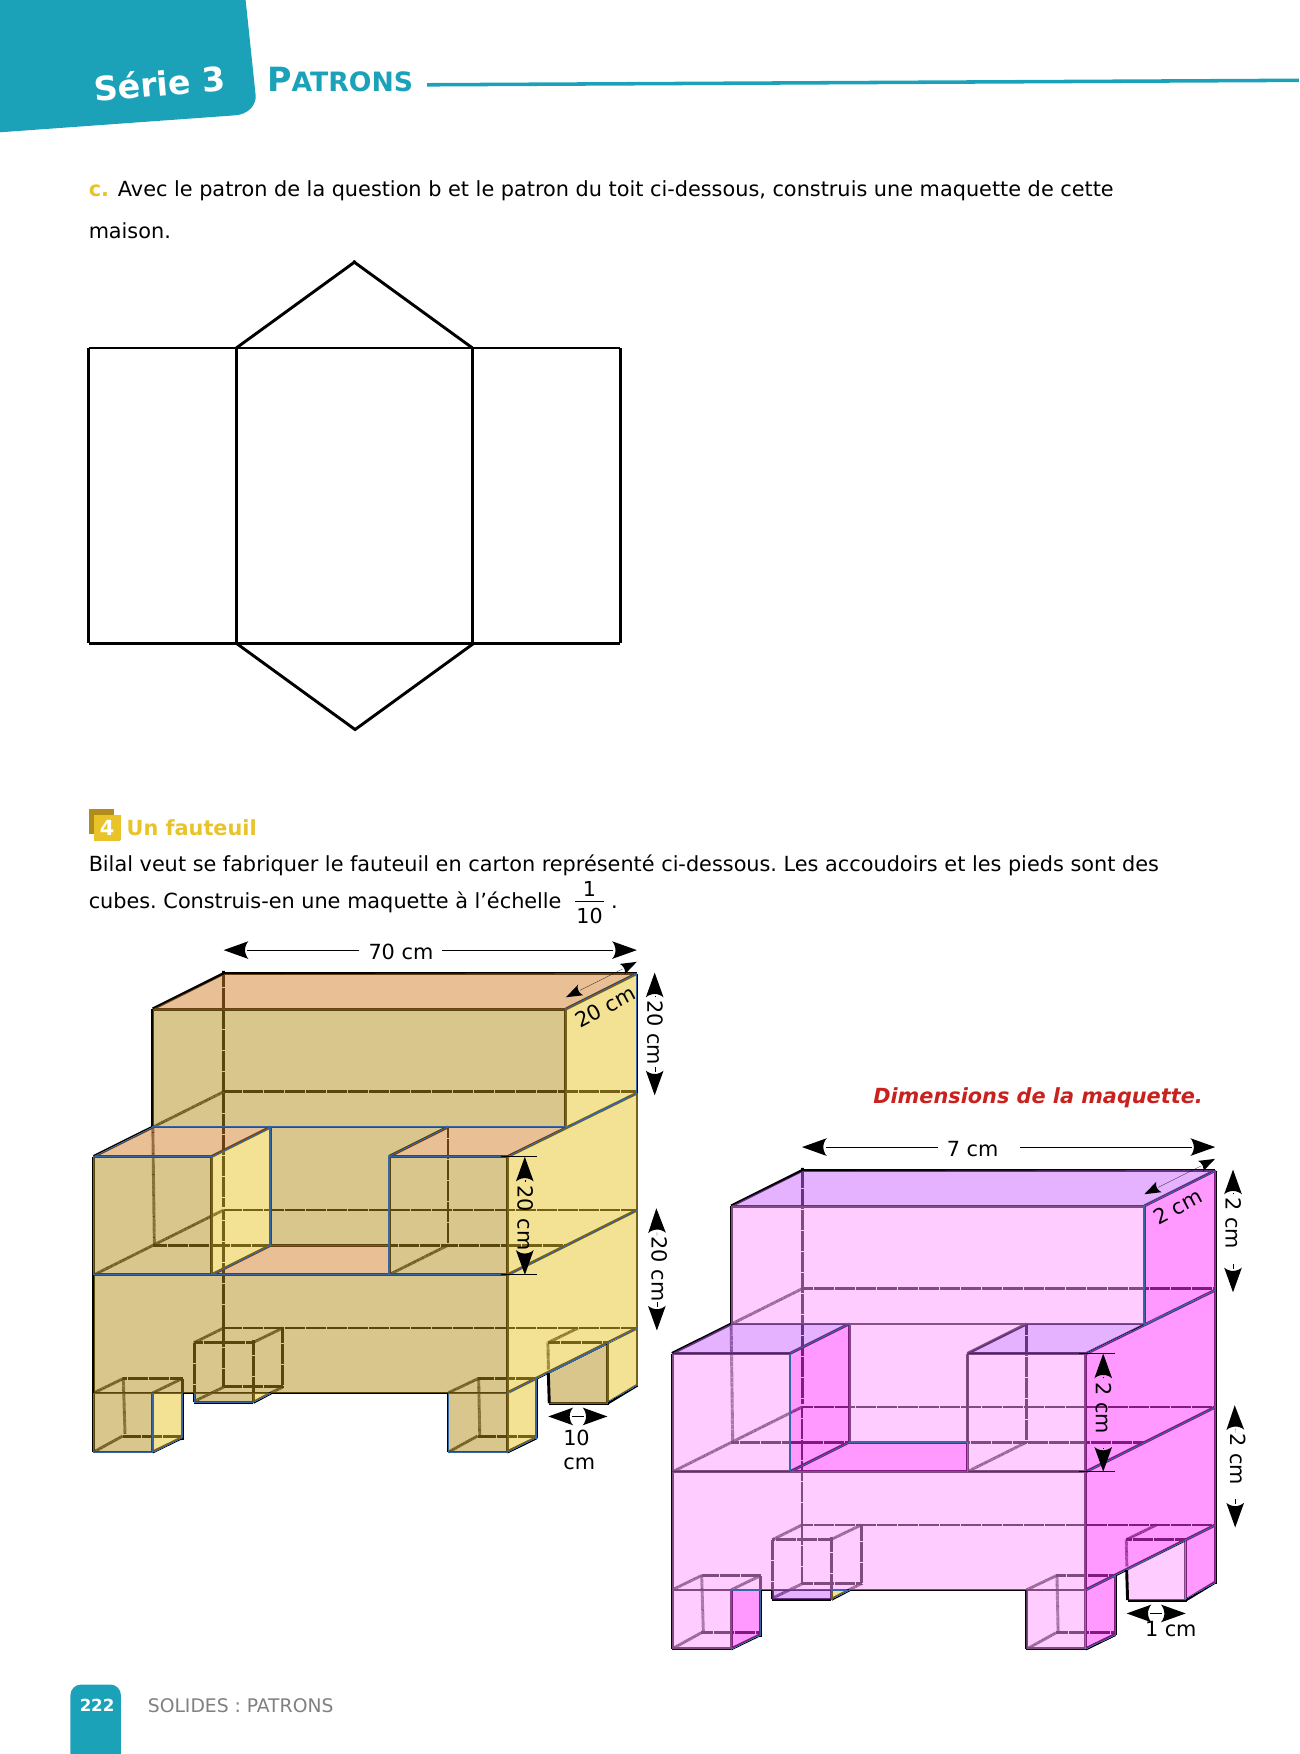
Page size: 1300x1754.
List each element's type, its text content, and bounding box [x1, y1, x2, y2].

subtitle Un fauteuil [114, 809, 1211, 840]
list Avec le patron de la question b et le patron du toit ci-dessous, construis une maquette de cette [88, 177, 1211, 201]
subtitle [88, 1084, 151, 1108]
subtitle Bilal veut se fabriquer le fauteuil en carton représenté ci-dessous. Les accoudoirs et les pieds sont des cubes. Construis-en une maquette à l’échelle . [88, 852, 1205, 928]
subtitle maison. [88, 219, 1205, 243]
subtitle Dimensions de la maquette. [638, 1084, 1205, 1108]
